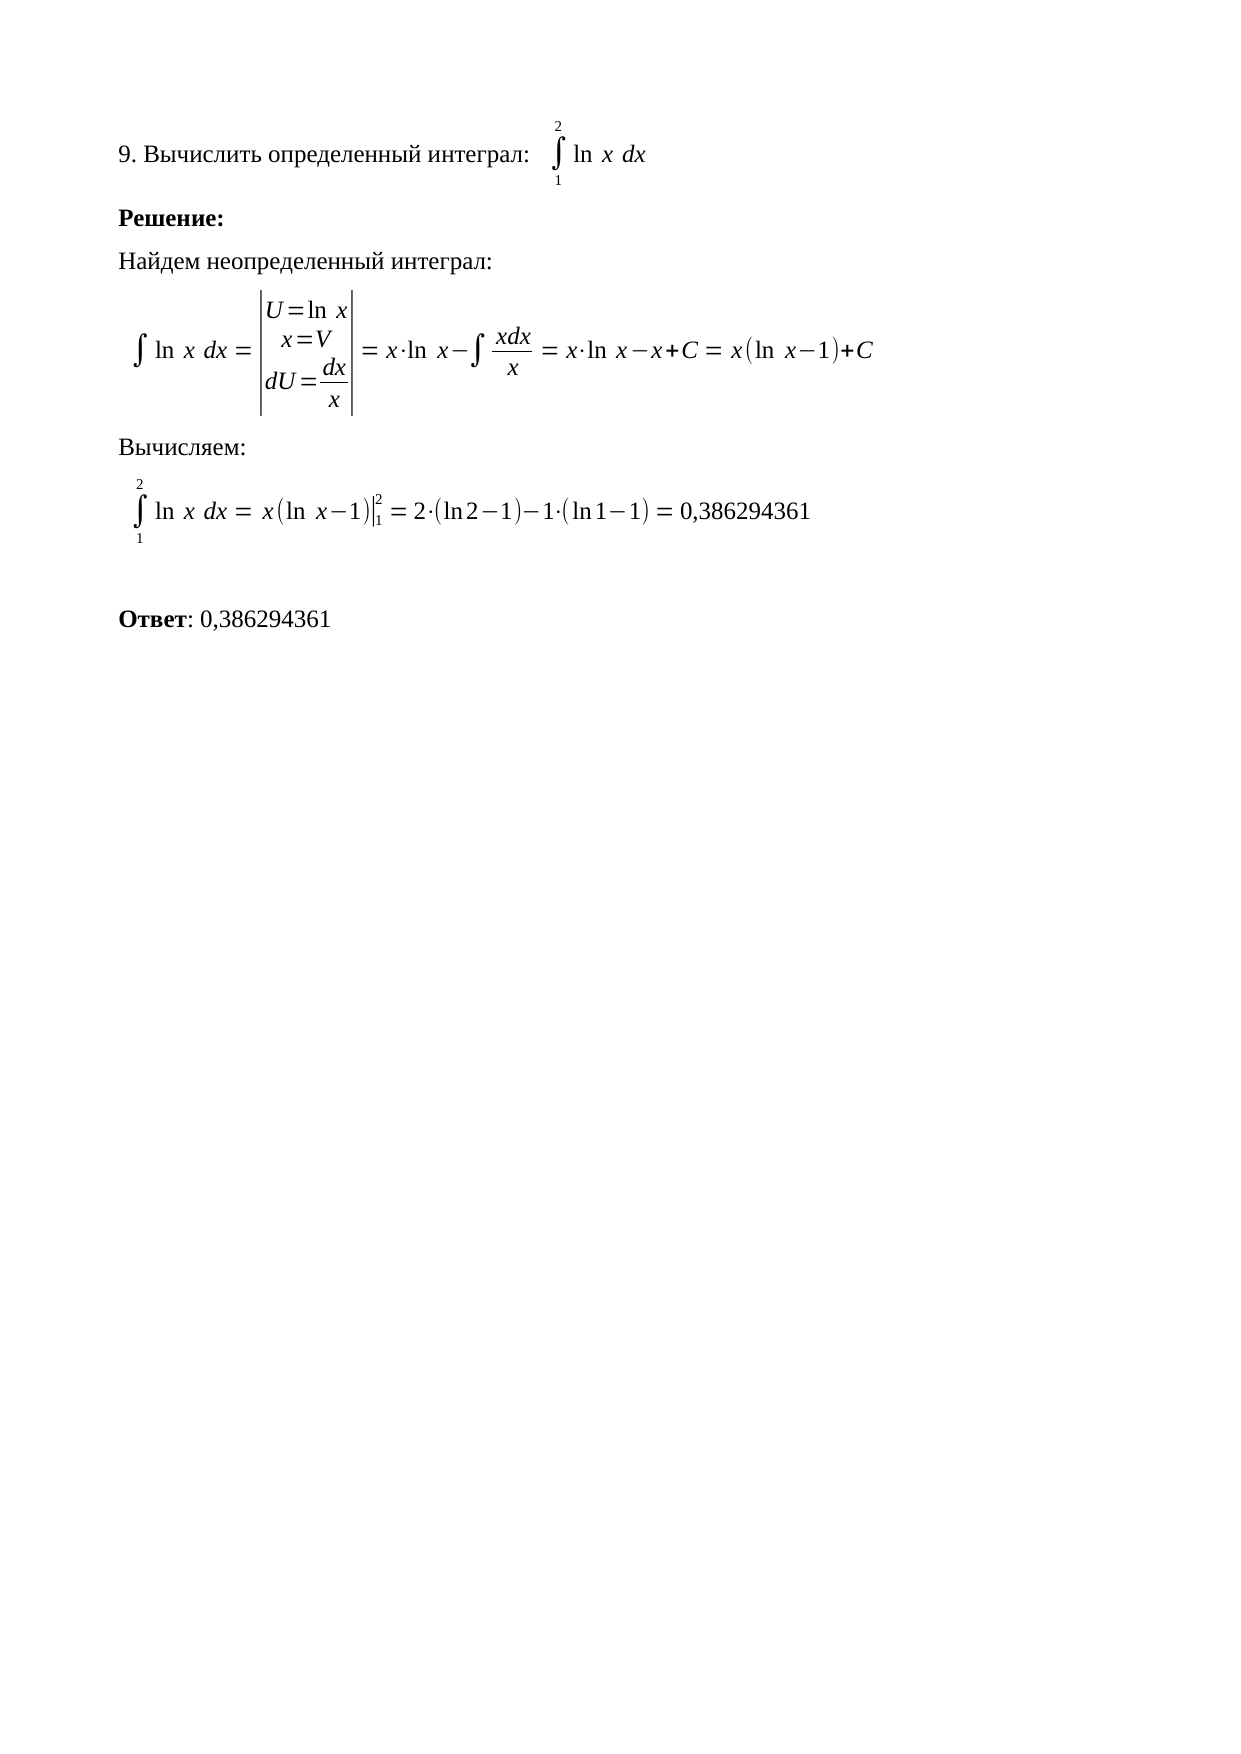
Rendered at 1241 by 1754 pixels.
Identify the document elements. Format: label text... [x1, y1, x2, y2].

text 9. Вычислить определенный интеграл: [118, 118, 1163, 189]
text Вычисляем: [118, 432, 1163, 461]
text Решение: [118, 203, 1163, 232]
text Ответ: 0,386294361 [118, 604, 1163, 633]
text Найдем неопределенный интеграл: [118, 246, 1163, 275]
